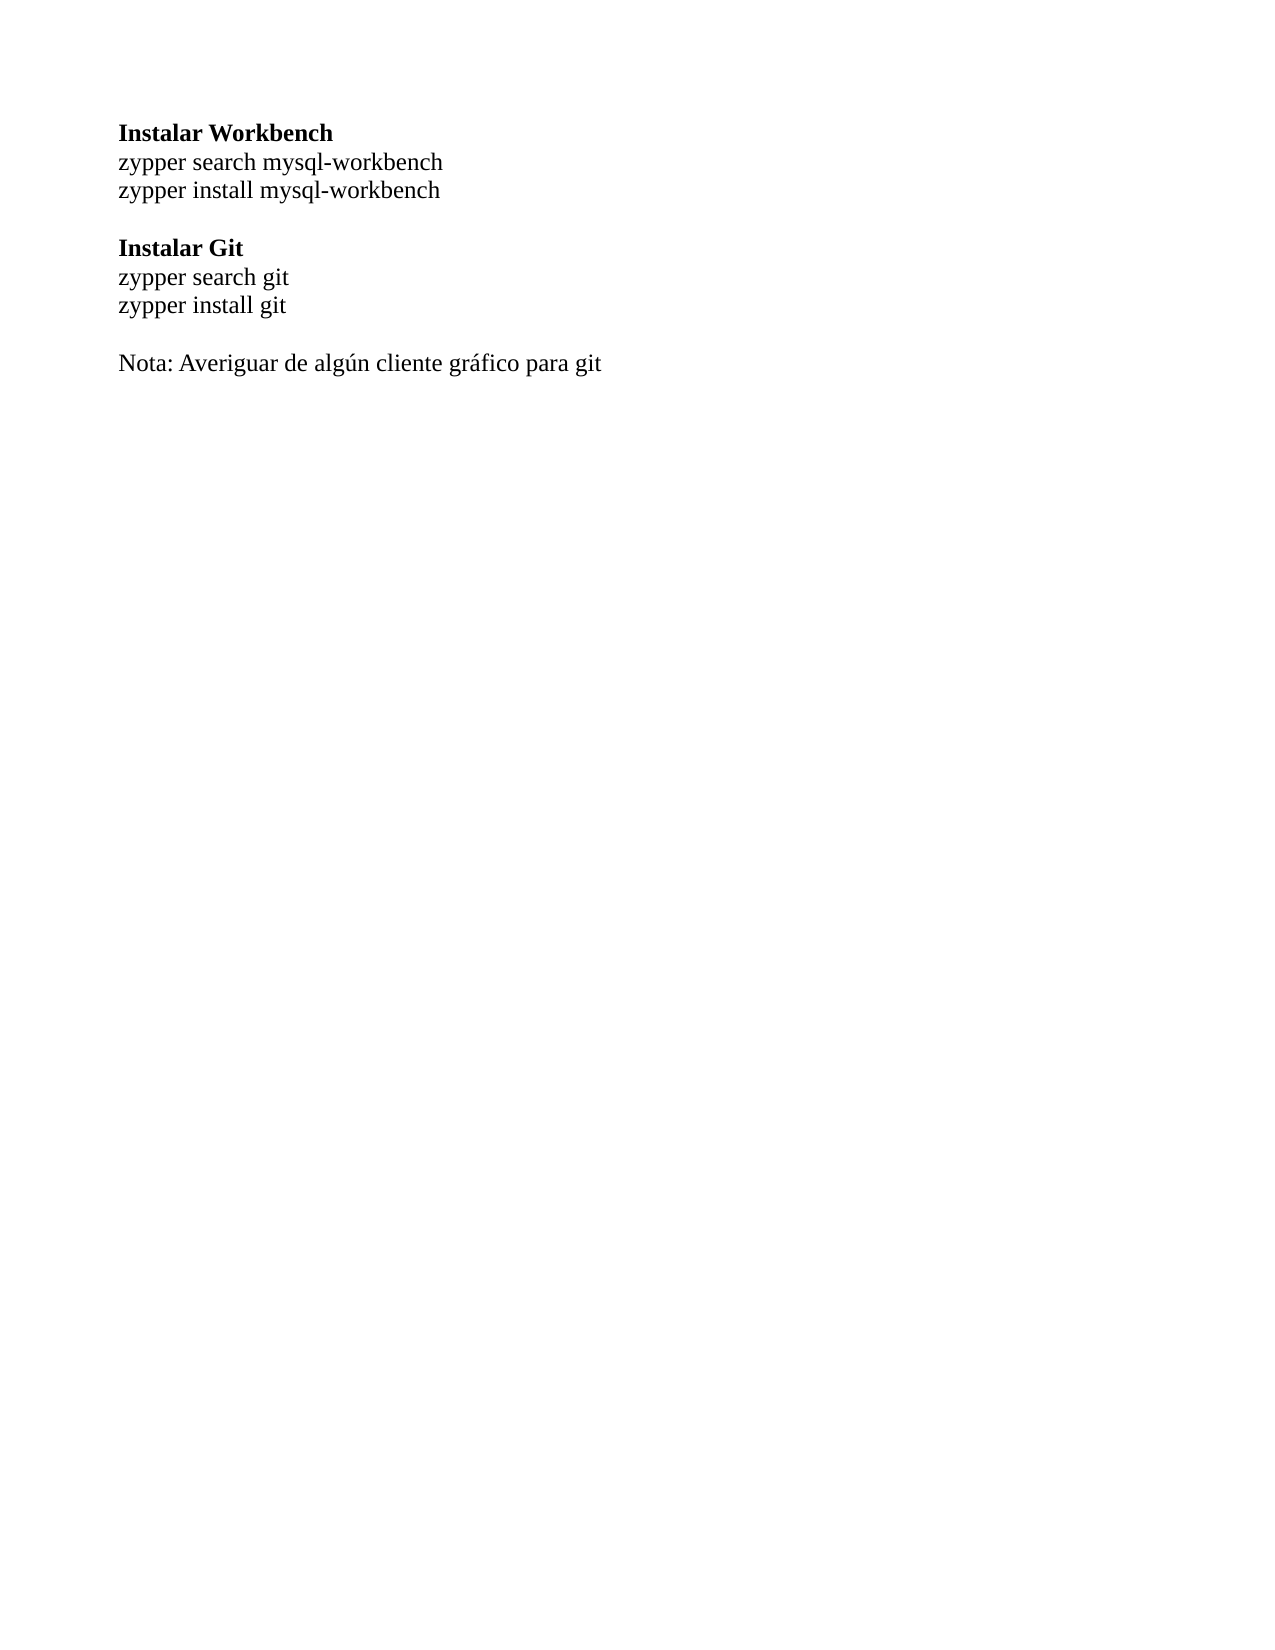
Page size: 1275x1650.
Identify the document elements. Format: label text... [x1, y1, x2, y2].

text Nota: Averiguar de algún cliente gráfico para git [118, 348, 1157, 377]
text zypper install git [118, 291, 1157, 319]
text zypper install mysql-workbench [118, 176, 1157, 204]
text Instalar Git [118, 233, 1157, 262]
text zypper search git [118, 262, 1157, 291]
text Instalar Workbench [118, 118, 1157, 147]
text zypper search mysql-workbench [118, 147, 1157, 176]
